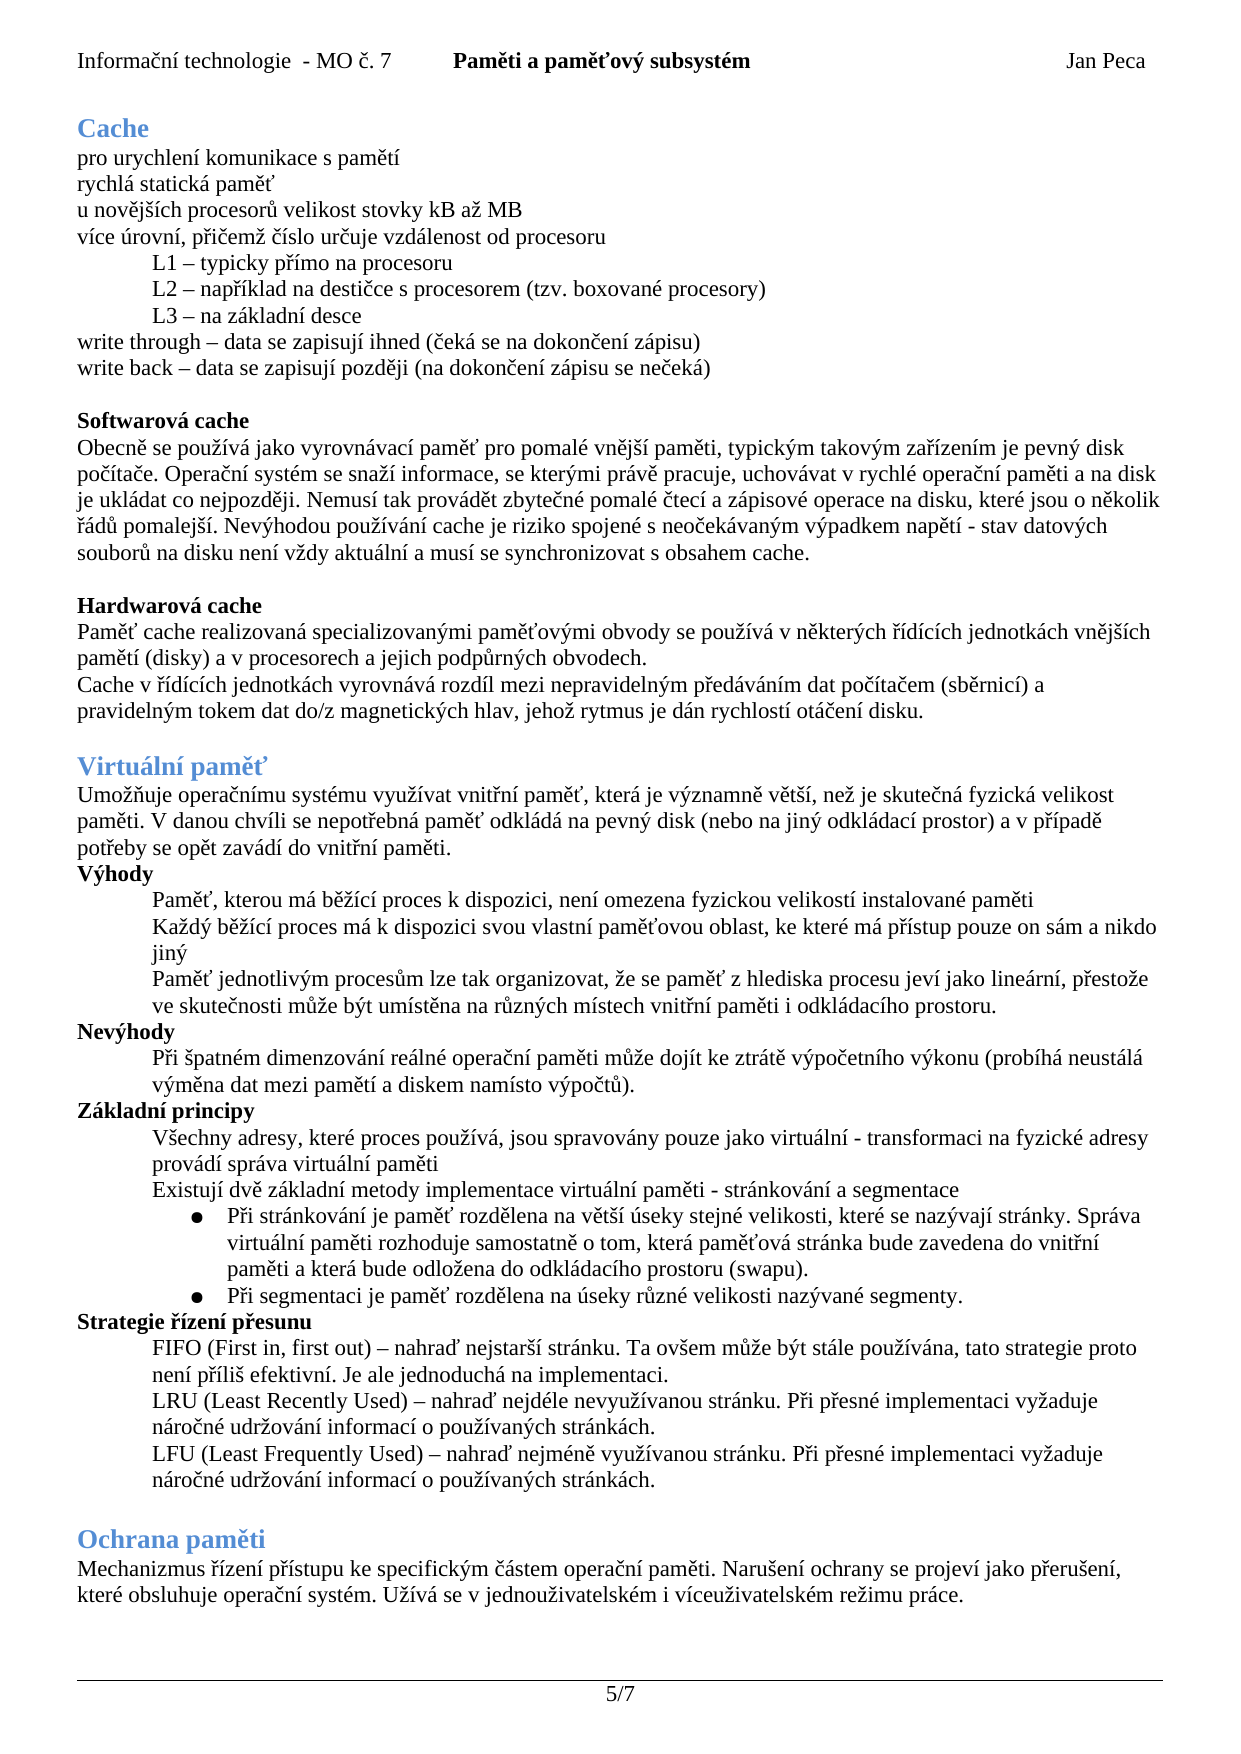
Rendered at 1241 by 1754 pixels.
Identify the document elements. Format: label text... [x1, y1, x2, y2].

text Všechny adresy, které proces používá, jsou spravovány pouze jako virtuální - transformaci na fyzické adresy provádí správa virtuální paměti [152, 1123, 1163, 1176]
text Cache v řídících jednotkách vyrovnává rozdíl mezi nepravidelným předáváním dat počítačem (sběrnicí) a pravidelným tokem dat do/z magnetických hlav, jehož rytmus je dán rychlostí otáčení disku. [77, 671, 1163, 723]
text více úrovní, přičemž číslo určuje vzdálenost od procesoru [77, 223, 1163, 249]
text Virtuální paměť [77, 750, 1163, 781]
text LRU (Least Recently Used) – nahraď nejdéle nevyužívanou stránku. Při přesné implementaci vyžaduje náročné udržování informací o používaných stránkách. [152, 1387, 1163, 1440]
text write back – data se zapisují později (na dokončení zápisu se nečeká) [77, 354, 1163, 381]
text Mechanizmus řízení přístupu ke specifickým částem operační paměti. Narušení ochrany se projeví jako přerušení, které obsluhuje operační systém. Užívá se v jednouživatelském i víceuživatelském režimu práce. [77, 1555, 1163, 1607]
text rychlá statická paměť [77, 170, 1163, 196]
text L1 – typicky přímo na procesoru [152, 249, 1163, 275]
text Základní principy [77, 1097, 1163, 1123]
text Paměť jednotlivým procesům lze tak organizovat, že se paměť z hlediska procesu jeví jako lineární, přestože ve skutečnosti může být umístěna na různých místech vnitřní paměti i odkládacího prostoru. [152, 965, 1163, 1018]
text Nevýhody [77, 1018, 1163, 1044]
text write through – data se zapisují ihned (čeká se na dokončení zápisu) [77, 328, 1163, 354]
text L3 – na základní desce [152, 302, 1163, 328]
text Obecně se používá jako vyrovnávací paměť pro pomalé vnější paměti, typickým takovým zařízením je pevný disk počítače. Operační systém se snaží informace, se kterými právě pracuje, uchovávat v rychlé operační paměti a na disk je ukládat co nejpozději. Nemusí tak provádět zbytečné pomalé čtecí a zápisové operace na disku, které jsou o několik řádů pomalejší. Nevýhodou používání cache je riziko spojené s neočekávaným výpadkem napětí - stav datových souborů na disku není vždy aktuální a musí se synchronizovat s obsahem cache. [77, 433, 1163, 565]
list Při segmentaci je paměť rozdělena na úseky různé velikosti nazývané segmenty. [189, 1282, 1163, 1308]
list Při stránkování je paměť rozdělena na větší úseky stejné velikosti, které se nazývají stránky. Správa virtuální paměti rozhoduje samostatně o tom, která paměťová stránka bude zavedena do vnitřní paměti a která bude odložena do odkládacího prostoru (swapu). [189, 1203, 1163, 1282]
text Strategie řízení přesunu [77, 1308, 1163, 1334]
text Softwarová cache [77, 407, 1163, 433]
text u novějších procesorů velikost stovky kB až MB [77, 196, 1163, 223]
text Ochrana paměti [77, 1524, 1163, 1555]
text LFU (Least Frequently Used) – nahraď nejméně využívanou stránku. Při přesné implementaci vyžaduje náročné udržování informací o používaných stránkách. [152, 1440, 1163, 1492]
text Paměť, kterou má běžící proces k dispozici, není omezena fyzickou velikostí instalované paměti [152, 886, 1163, 913]
text Paměť cache realizovaná specializovanými paměťovými obvody se používá v některých řídících jednotkách vnějších pamětí (disky) a v procesorech a jejich podpůrných obvodech. [77, 618, 1163, 671]
text Při špatném dimenzování reálné operační paměti může dojít ke ztrátě výpočetního výkonu (probíhá neustálá výměna dat mezi pamětí a diskem namísto výpočtů). [152, 1044, 1163, 1097]
text Výhody [77, 860, 1163, 886]
text Každý běžící proces má k dispozici svou vlastní paměťovou oblast, ke které má přístup pouze on sám a nikdo jiný [152, 913, 1163, 965]
text L2 – například na destičce s procesorem (tzv. boxované procesory) [152, 275, 1163, 302]
text Existují dvě základní metody implementace virtuální paměti - stránkování a segmentace [152, 1176, 1163, 1203]
text FIFO (First in, first out) – nahraď nejstarší stránku. Ta ovšem může být stále používána, tato strategie proto není příliš efektivní. Je ale jednoduchá na implementaci. [152, 1334, 1163, 1387]
text Hardwarová cache [77, 592, 1163, 618]
text Umožňuje operačnímu systému využívat vnitřní paměť, která je významně větší, než je skutečná fyzická velikost paměti. V danou chvíli se nepotřebná paměť odkládá na pevný disk (nebo na jiný odkládací prostor) a v případě potřeby se opět zavádí do vnitřní paměti. [77, 781, 1163, 860]
text pro urychlení komunikace s pamětí [77, 144, 1163, 170]
text Cache [77, 112, 1163, 144]
